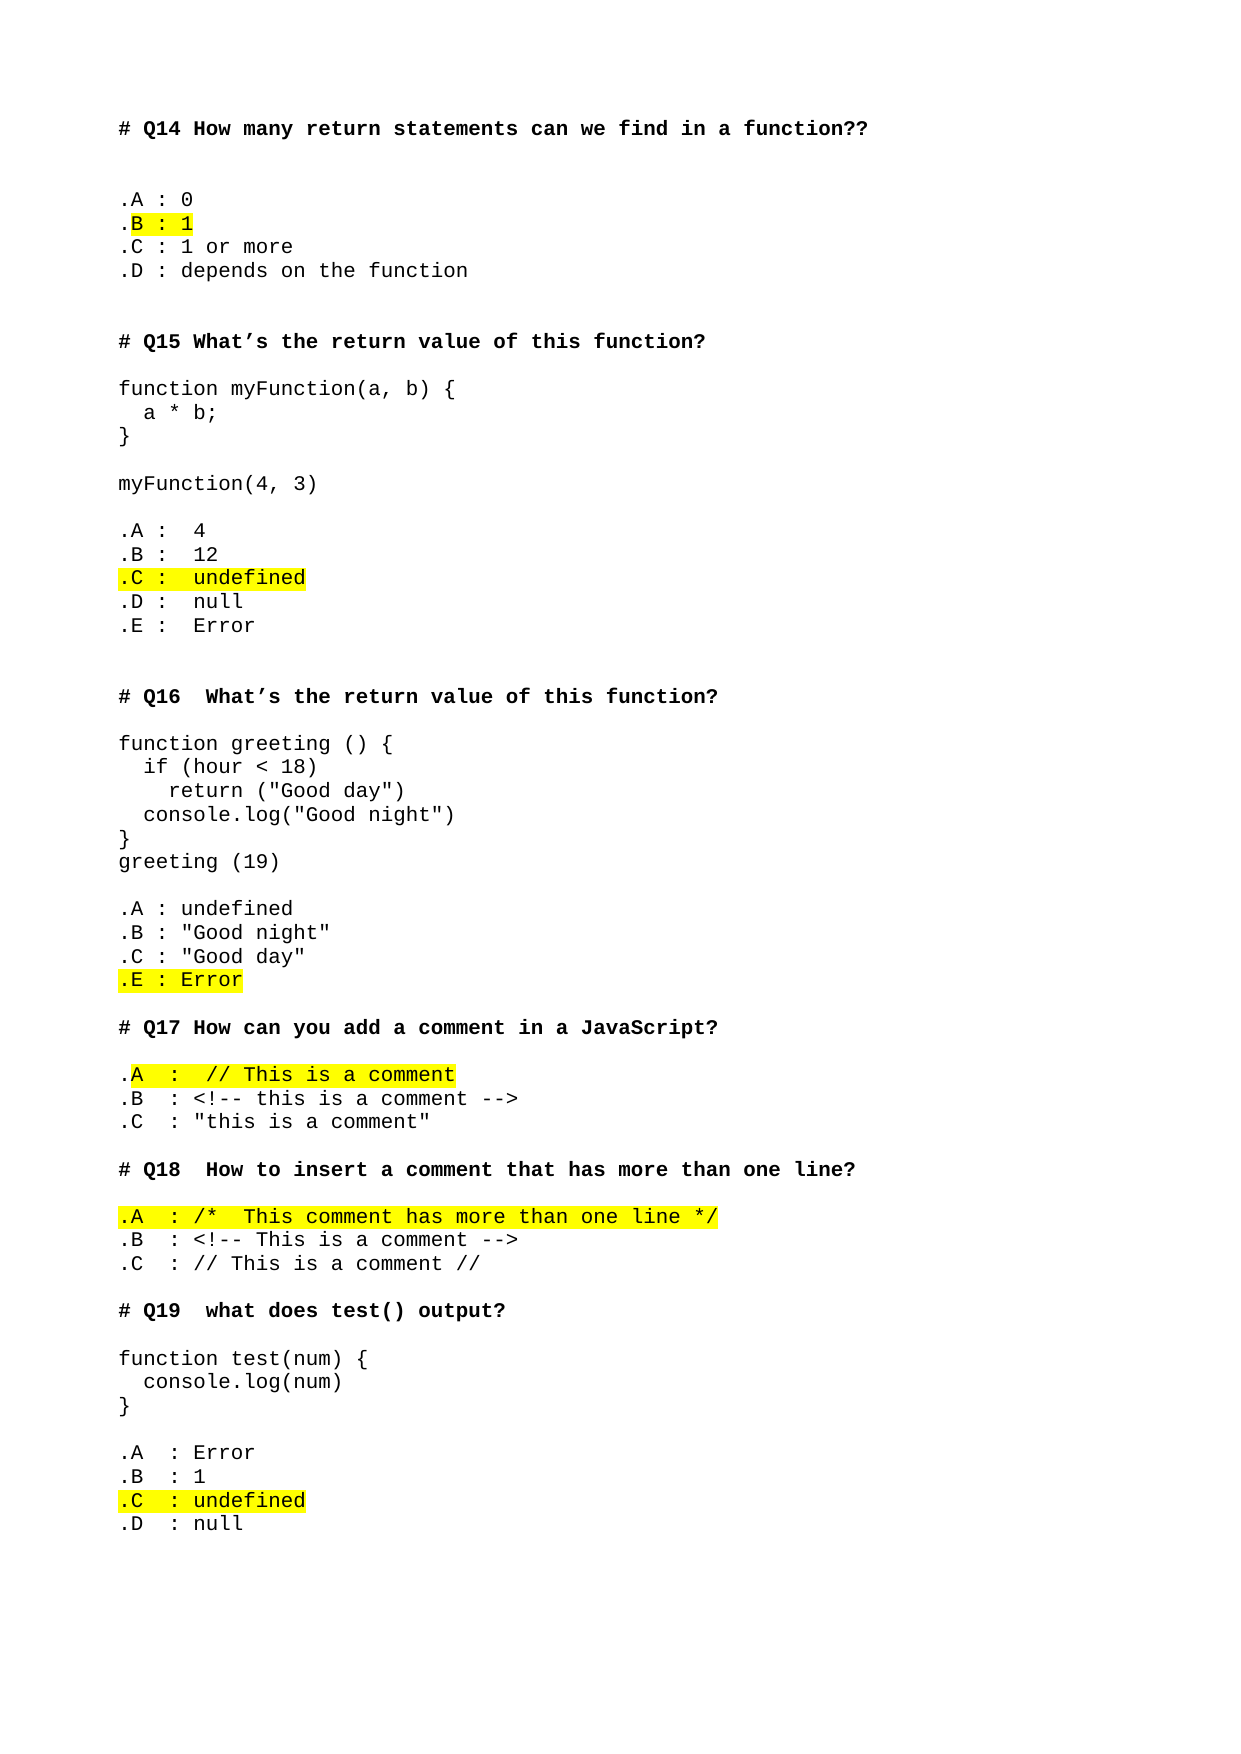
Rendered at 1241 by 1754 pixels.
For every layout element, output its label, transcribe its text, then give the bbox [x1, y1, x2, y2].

text .B : 1 [118, 213, 1122, 236]
text .C : undefined [118, 567, 1122, 591]
text greeting (19) [118, 851, 1122, 875]
text # Q17 How can you add a comment in a JavaScript? [118, 1017, 1122, 1040]
text # Q16 What’s the return value of this function? [118, 686, 1122, 709]
text a * b; [118, 402, 1122, 426]
text .C : undefined [118, 1489, 1122, 1513]
text } [118, 1395, 1122, 1419]
text .D : null [118, 591, 1122, 615]
text .B : 12 [118, 544, 1122, 567]
text # Q14 How many return statements can we find in a function?? [118, 118, 1122, 142]
text .A : 4 [118, 520, 1122, 544]
text # Q15 What’s the return value of this function? [118, 331, 1122, 354]
text .B : "Good night" [118, 922, 1122, 946]
text .B : <!-- This is a comment --> [118, 1229, 1122, 1253]
text .C : 1 or more [118, 236, 1122, 260]
text .A : Error [118, 1442, 1122, 1466]
text function test(num) { [118, 1348, 1122, 1371]
text } [118, 827, 1122, 851]
text return ("Good day") [118, 780, 1122, 804]
text } [118, 426, 1122, 449]
text console.log("Good night") [118, 804, 1122, 827]
text # Q18 How to insert a comment that has more than one line? [118, 1158, 1122, 1182]
text .A : 0 [118, 189, 1122, 213]
text .A : // This is a comment [118, 1064, 1122, 1088]
text myFunction(4, 3) [118, 473, 1122, 496]
text .C : "this is a comment" [118, 1111, 1122, 1135]
text .B : <!-- this is a comment --> [118, 1088, 1122, 1111]
text function myFunction(a, b) { [118, 378, 1122, 402]
text .A : undefined [118, 898, 1122, 922]
text # Q19 what does test() output? [118, 1300, 1122, 1324]
text if (hour < 18) [118, 757, 1122, 780]
text .C : // This is a comment // [118, 1253, 1122, 1277]
text .D : null [118, 1513, 1122, 1537]
text .B : 1 [118, 1466, 1122, 1489]
text console.log(num) [118, 1371, 1122, 1395]
text .E : Error [118, 969, 1122, 993]
text .C : "Good day" [118, 946, 1122, 969]
text .D : depends on the function [118, 260, 1122, 284]
text .E : Error [118, 615, 1122, 638]
text .A : /* This comment has more than one line */ [118, 1206, 1122, 1229]
text function greeting () { [118, 733, 1122, 757]
